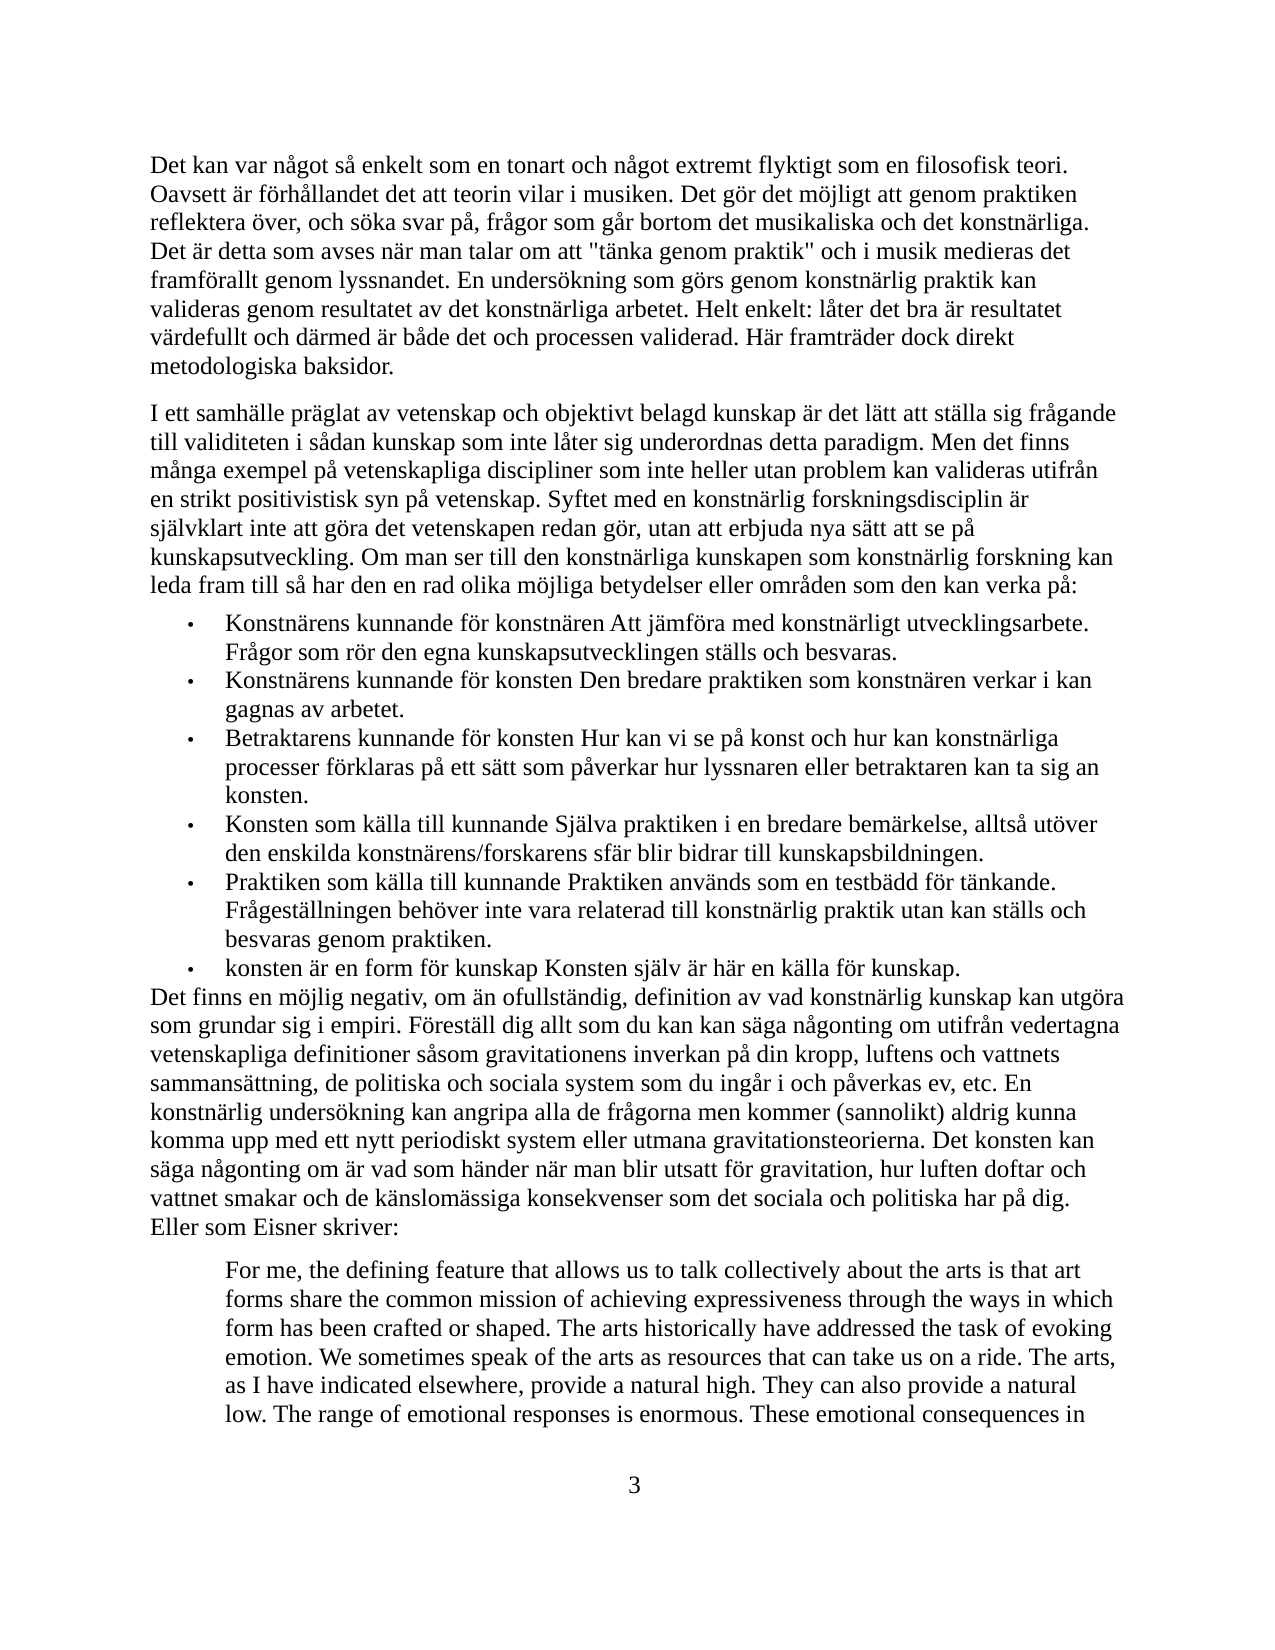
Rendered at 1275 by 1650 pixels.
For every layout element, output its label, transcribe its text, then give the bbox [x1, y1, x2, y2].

list Konstnärens kunnande för konstnären Att jämföra med konstnärligt utvecklingsarbete. Frågor som rör den egna kunskapsutvecklingen ställs och besvaras. [187, 608, 1125, 666]
text I ett samhälle präglat av vetenskap och objektivt belagd kunskap är det lätt att ställa sig frågande till validiteten i sådan kunskap som inte låter sig underordnas detta paradigm. Men det finns många exempel på vetenskapliga discipliner som inte heller utan problem kan valideras utifrån en strikt positivistisk syn på vetenskap. Syftet med en konstnärlig forskningsdisciplin är självklart inte att göra det vetenskapen redan gör, utan att erbjuda nya sätt att se på kunskapsutveckling. Om man ser till den konstnärliga kunskapen som konstnärlig forskning kan leda fram till så har den en rad olika möjliga betydelser eller områden som den kan verka på: [150, 398, 1125, 599]
list Konsten som källa till kunnande Själva praktiken i en bredare bemärkelse, alltså utöver den enskilda konstnärens/forskarens sfär blir bidrar till kunskapsbildningen. [187, 809, 1125, 867]
list Praktiken som källa till kunnande Praktiken används som en testbädd för tänkande. Frågeställningen behöver inte vara relaterad till konstnärlig praktik utan kan ställs och besvaras genom praktiken. [187, 867, 1125, 953]
text For me, the defining feature that allows us to talk collectively about the arts is that art forms share the common mission of achieving expressiveness through the ways in which form has been crafted or shaped. The arts historically have addressed the task of evoking emotion. We sometimes speak of the arts as resources that can take us on a ride. The arts, as I have indicated elsewhere, provide a natural high. They can also provide a natural low. The range of emotional responses is enormous. These emotional consequences in [225, 1256, 1125, 1428]
text Det finns en möjlig negativ, om än ofullständig, definition av vad konstnärlig kunskap kan utgöra som grundar sig i empiri. Föreställ dig allt som du kan kan säga någonting om utifrån vedertagna vetenskapliga definitioner såsom gravitationens inverkan på din kropp, luftens och vattnets sammansättning, de politiska och sociala system som du ingår i och påverkas ev, etc. En konstnärlig undersökning kan angripa alla de frågorna men kommer (sannolikt) aldrig kunna komma upp med ett nytt periodiskt system eller utmana gravitationsteorierna. Det konsten kan säga någonting om är vad som händer när man blir utsatt för gravitation, hur luften doftar och vattnet smakar och de känslomässiga konsekvenser som det sociala och politiska har på dig. Eller som Eisner skriver: [150, 982, 1125, 1241]
list Konstnärens kunnande för konsten Den bredare praktiken som konstnären verkar i kan gagnas av arbetet. [187, 666, 1125, 723]
list konsten är en form för kunskap Konsten själv är här en källa för kunskap. [187, 953, 1125, 982]
text Det kan var något så enkelt som en tonart och något extremt flyktigt som en filosofisk teori. Oavsett är förhållandet det att teorin vilar i musiken. Det gör det möjligt att genom praktiken reflektera över, och söka svar på, frågor som går bortom det musikaliska och det konstnärliga. Det är detta som avses när man talar om att "tänka genom praktik" och i musik medieras det framförallt genom lyssnandet. En undersökning som görs genom konstnärlig praktik kan valideras genom resultatet av det konstnärliga arbetet. Helt enkelt: låter det bra är resultatet värdefullt och därmed är både det och processen validerad. Här framträder dock direkt metodologiska baksidor. [150, 150, 1125, 380]
list Betraktarens kunnande för konsten Hur kan vi se på konst och hur kan konstnärliga processer förklaras på ett sätt som påverkar hur lyssnaren eller betraktaren kan ta sig an konsten. [187, 723, 1125, 809]
